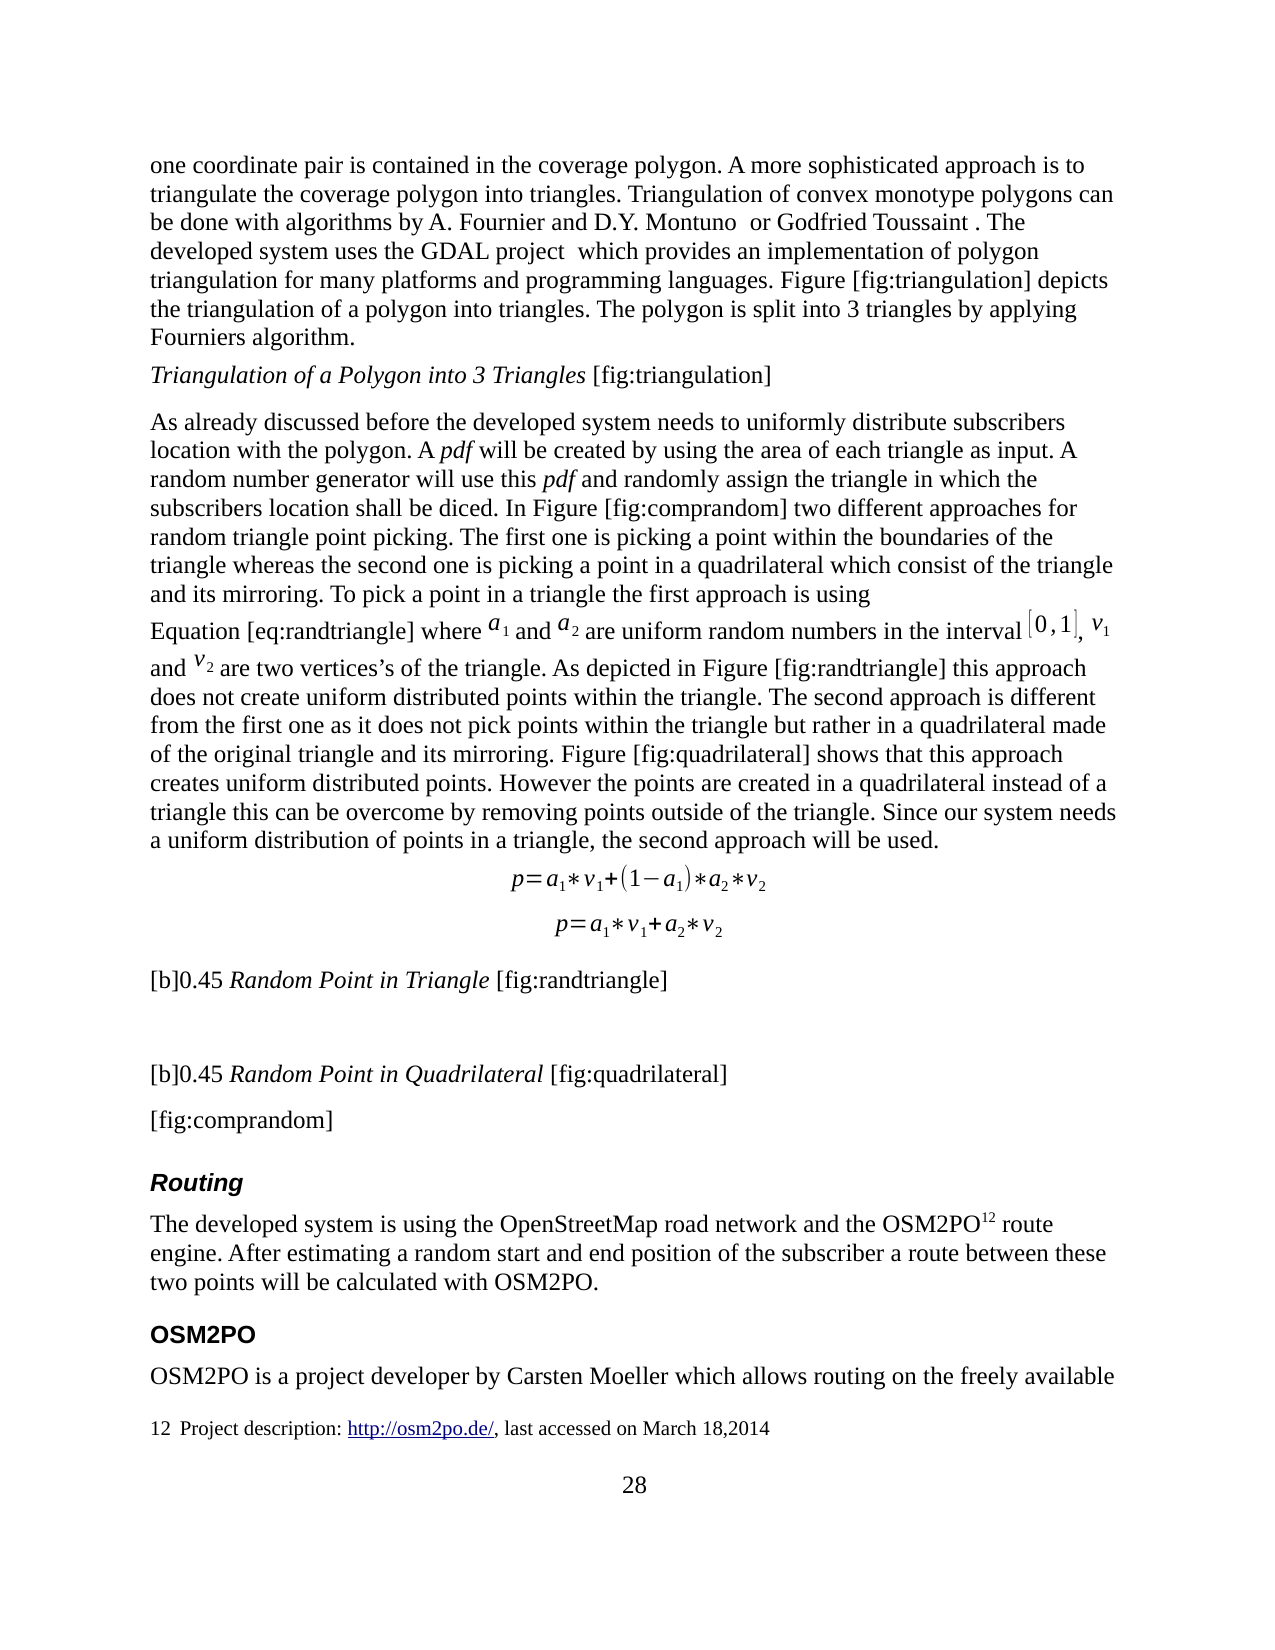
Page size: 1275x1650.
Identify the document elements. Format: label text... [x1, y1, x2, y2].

text OSM2PO is a project developer by Carsten Moeller which allows routing on the freely available [150, 1361, 1125, 1390]
text Triangulation of a Polygon into 3 Triangles [fig:triangulation] [150, 360, 1125, 389]
text Project description: http://osm2po.de/, last accessed on March 18,2014 [150, 1416, 1125, 1440]
subtitle Routing [150, 1168, 1125, 1197]
subtitle OSM2PO [150, 1320, 1125, 1349]
text one coordinate pair is contained in the coverage polygon. A more sophisticated approach is to triangulate the coverage polygon into triangles. Triangulation of convex monotype polygons can be done with algorithms by A. Fournier and D.Y. Montuno or Godfried Toussaint . The developed system uses the GDAL project which provides an implementation of polygon triangulation for many platforms and programming languages. Figure [fig:triangulation] depicts the triangulation of a polygon into triangles. The polygon is split into 3 triangles by applying Fourniers algorithm. [150, 150, 1125, 351]
text As already discussed before the developed system needs to uniformly distribute subscribers location with the polygon. A pdf will be created by using the area of each triangle as input. A random number generator will use this pdf and randomly assign the triangle in which the subscribers location shall be diced. In Figure [fig:comprandom] two different approaches for random triangle point picking. The first one is picking a point within the boundaries of the triangle whereas the second one is picking a point in a quadrilateral which consist of the triangle and its mirroring. To pick a point in a triangle the first approach is using Equation [eq:randtriangle] where and are uniform random numbers in the interval , and are two vertices’s of the triangle. As depicted in Figure [fig:randtriangle] this approach does not create uniform distributed points within the triangle. The second approach is different from the first one as it does not pick points within the triangle but rather in a quadrilateral made of the original triangle and its mirroring. Figure [fig:quadrilateral] shows that this approach creates uniform distributed points. However the points are created in a quadrilateral instead of a triangle this can be overcome by removing points outside of the triangle. Since our system needs a uniform distribution of points in a triangle, the second approach will be used. [150, 407, 1125, 854]
text [fig:comprandom] [150, 1105, 1125, 1134]
text [b]0.45 Random Point in Quadrilateral [fig:quadrilateral] [150, 1059, 1125, 1087]
text [b]0.45 Random Point in Triangle [fig:randtriangle] [150, 965, 1125, 994]
text The developed system is using the OpenStreetMap road network and the OSM2PO route engine. After estimating a random start and end position of the subscriber a route between these two points will be calculated with OSM2PO. [150, 1209, 1125, 1295]
